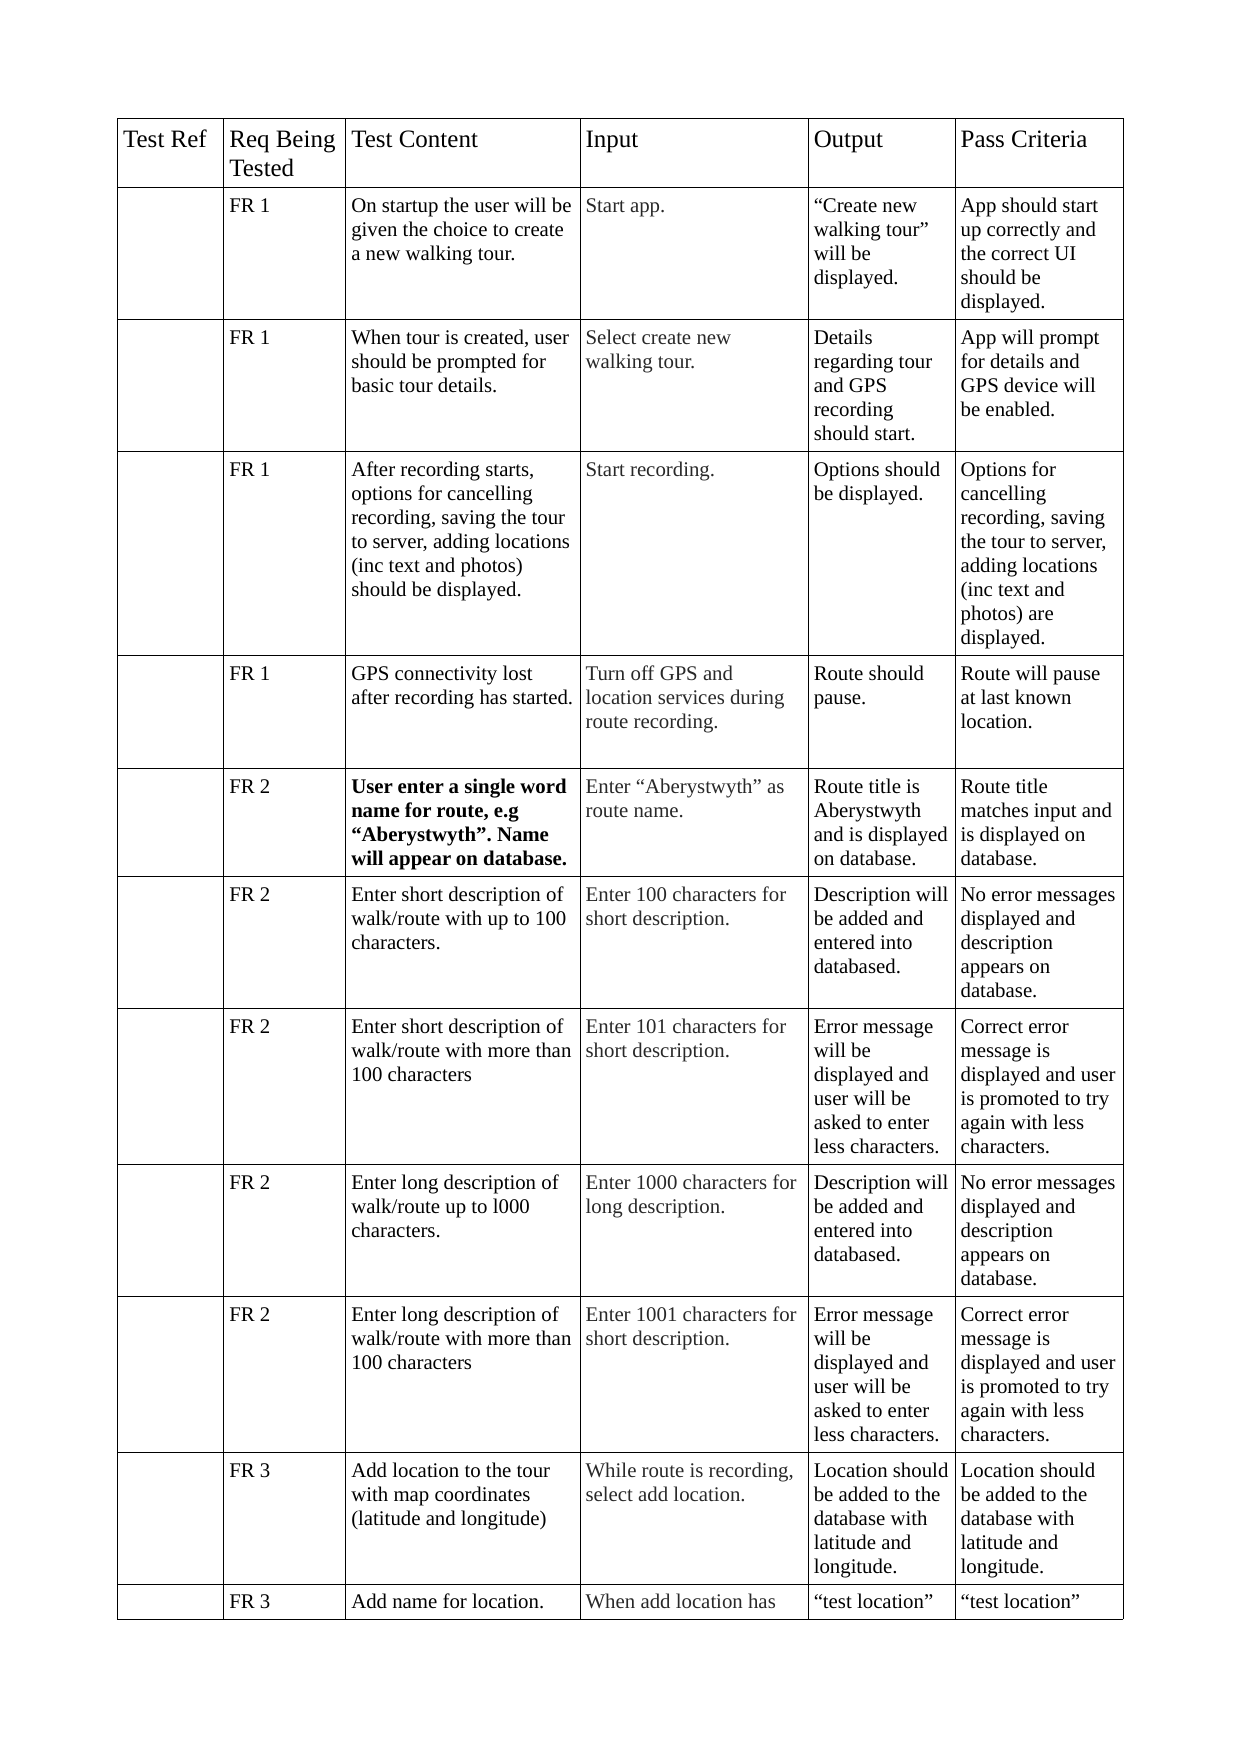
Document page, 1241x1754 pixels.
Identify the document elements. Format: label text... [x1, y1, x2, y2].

table_cell [118, 452, 223, 655]
table_cell FR 1 [224, 320, 345, 451]
table_cell [118, 1453, 223, 1583]
table_cell Route will pause at last known location. [956, 656, 1123, 768]
table_cell No error messages displayed and description appears on database. [956, 1165, 1123, 1296]
table_cell [118, 1165, 223, 1296]
table_cell Route title matches input and is displayed on database. [956, 769, 1123, 876]
table_cell Correct error message is displayed and user is promoted to try again with less characters. [956, 1009, 1123, 1164]
table_cell Enter 100 characters for short description. [581, 877, 808, 1008]
table_cell Enter short description of walk/route with more than 100 characters [346, 1009, 580, 1164]
table_cell [118, 1009, 223, 1164]
table_cell [118, 1585, 223, 1619]
table_cell FR 1 [224, 656, 345, 768]
table_cell On startup the user will be given the choice to create a new walking tour. [346, 188, 580, 319]
table_cell “Create new walking tour” will be displayed. [809, 188, 955, 319]
table_cell FR 1 [224, 452, 345, 655]
table_cell App should start up correctly and the correct UI should be displayed. [956, 188, 1123, 319]
table_cell No error messages displayed and description appears on database. [956, 877, 1123, 1008]
table_cell Enter 1001 characters for short description. [581, 1297, 808, 1452]
table_cell User enter a single word name for route, e.g “Aberystwyth”. Name will appear on database. [346, 769, 580, 876]
table_cell Enter 101 characters for short description. [581, 1009, 808, 1164]
table_cell Error message will be displayed and user will be asked to enter less characters. [809, 1009, 955, 1164]
table_cell Description will be added and entered into databased. [809, 877, 955, 1008]
table_cell “test location” [809, 1585, 955, 1619]
table_cell [118, 656, 223, 768]
table_header Req Being Tested [224, 119, 345, 187]
table_header Input [581, 119, 808, 187]
table_header Pass Criteria [956, 119, 1123, 187]
table_cell FR 2 [224, 769, 345, 876]
table_cell GPS connectivity lost after recording has started. [346, 656, 580, 768]
table_cell Route title is Aberystwyth and is displayed on database. [809, 769, 955, 876]
table_cell Enter 1000 characters for long description. [581, 1165, 808, 1296]
table_cell While route is recording, select add location. [581, 1453, 808, 1583]
table_cell Select create new walking tour. [581, 320, 808, 451]
table_header Test Ref [118, 119, 223, 187]
table_cell Add location to the tour with map coordinates (latitude and longitude) [346, 1453, 580, 1583]
table_cell FR 2 [224, 1165, 345, 1296]
table_cell Enter “Aberystwyth” as route name. [581, 769, 808, 876]
table_cell [118, 769, 223, 876]
table_cell “test location” [956, 1585, 1123, 1619]
table_cell Details regarding tour and GPS recording should start. [809, 320, 955, 451]
table_cell FR 2 [224, 1009, 345, 1164]
table_cell Location should be added to the database with latitude and longitude. [809, 1453, 955, 1583]
table_cell Start app. [581, 188, 808, 319]
table_cell Error message will be displayed and user will be asked to enter less characters. [809, 1297, 955, 1452]
table_cell FR 2 [224, 1297, 345, 1452]
table_cell FR 1 [224, 188, 345, 319]
table_cell [118, 188, 223, 319]
table_cell Start recording. [581, 452, 808, 655]
table_cell [118, 1297, 223, 1452]
table_cell Route should pause. [809, 656, 955, 768]
table_cell FR 2 [224, 877, 345, 1008]
table_cell Options for cancelling recording, saving the tour to server, adding locations (inc text and photos) are displayed. [956, 452, 1123, 655]
table_cell Enter long description of walk/route with more than 100 characters [346, 1297, 580, 1452]
table_cell Location should be added to the database with latitude and longitude. [956, 1453, 1123, 1583]
table_cell Description will be added and entered into databased. [809, 1165, 955, 1296]
table_cell FR 3 [224, 1585, 345, 1619]
table_cell When tour is created, user should be prompted for basic tour details. [346, 320, 580, 451]
table_cell Enter long description of walk/route up to l000 characters. [346, 1165, 580, 1296]
table_header Output [809, 119, 955, 187]
table_cell Correct error message is displayed and user is promoted to try again with less characters. [956, 1297, 1123, 1452]
table_cell Options should be displayed. [809, 452, 955, 655]
table_cell [118, 877, 223, 1008]
table_cell [118, 320, 223, 451]
table_cell Add name for location. [346, 1585, 580, 1619]
table_cell Enter short description of walk/route with up to 100 characters. [346, 877, 580, 1008]
table_cell After recording starts, options for cancelling recording, saving the tour to server, adding locations (inc text and photos) should be displayed. [346, 452, 580, 655]
table_header Test Content [346, 119, 580, 187]
table_cell When add location has [581, 1585, 808, 1619]
table_cell App will prompt for details and GPS device will be enabled. [956, 320, 1123, 451]
table_cell FR 3 [224, 1453, 345, 1583]
table_cell Turn off GPS and location services during route recording. [581, 656, 808, 768]
